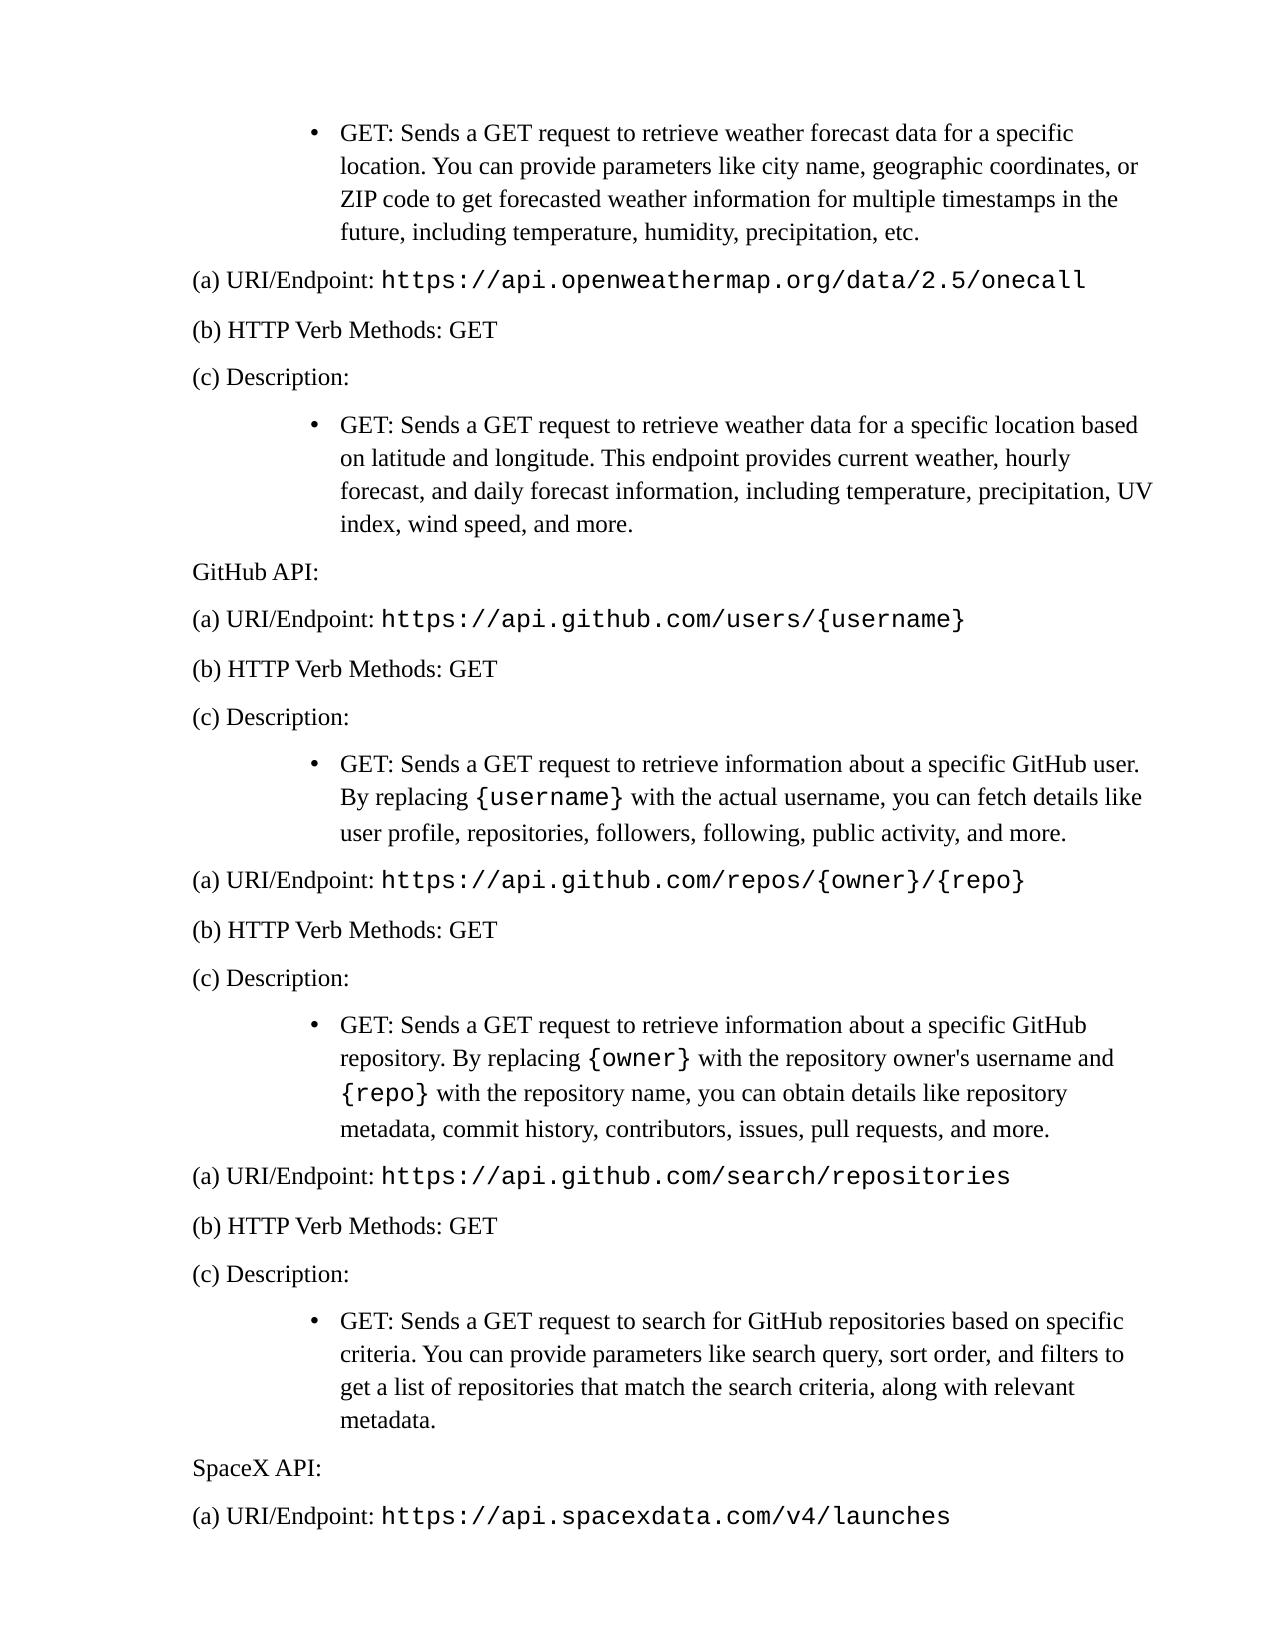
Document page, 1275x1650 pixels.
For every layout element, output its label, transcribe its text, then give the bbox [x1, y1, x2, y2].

text (b) HTTP Verb Methods: GET [192, 1211, 1157, 1240]
text (c) Description: [192, 1259, 1157, 1288]
list GET: Sends a GET request to retrieve information about a specific GitHub user. By replacing {username} with the actual username, you can fetch details like user profile, repositories, followers, following, public activity, and more. [310, 749, 1157, 846]
list SpaceX API: [162, 1453, 1157, 1482]
list (b) HTTP Verb Methods: GET [162, 654, 1157, 683]
list (a) URI/Endpoint: https://api.spacexdata.com/v4/launches [162, 1501, 1157, 1532]
list GET: Sends a GET request to retrieve information about a specific GitHub repository. By replacing {owner} with the repository owner's username and {repo} with the repository name, you can obtain details like repository metadata, commit history, contributors, issues, pull requests, and more. [310, 1010, 1157, 1142]
list GET: Sends a GET request to search for GitHub repositories based on specific criteria. You can provide parameters like search query, sort order, and filters to get a list of repositories that match the search criteria, along with relevant metadata. [310, 1306, 1157, 1434]
text (c) Description: [192, 362, 1157, 391]
text (a) URI/Endpoint: https://api.github.com/search/repositories [192, 1161, 1157, 1192]
text (b) HTTP Verb Methods: GET [192, 915, 1157, 944]
text (b) HTTP Verb Methods: GET [192, 315, 1157, 343]
text (a) URI/Endpoint: https://api.openweathermap.org/data/2.5/onecall [192, 265, 1157, 296]
list GitHub API: [162, 557, 1157, 585]
list (c) Description: [162, 702, 1157, 731]
list GET: Sends a GET request to retrieve weather forecast data for a specific location. You can provide parameters like city name, geographic coordinates, or ZIP code to get forecasted weather information for multiple timestamps in the future, including temperature, humidity, precipitation, etc. [310, 118, 1157, 246]
text (c) Description: [192, 963, 1157, 992]
list (a) URI/Endpoint: https://api.github.com/users/{username} [162, 604, 1157, 635]
list GET: Sends a GET request to retrieve weather data for a specific location based on latitude and longitude. This endpoint provides current weather, hourly forecast, and daily forecast information, including temperature, precipitation, UV index, wind speed, and more. [310, 410, 1157, 538]
text (a) URI/Endpoint: https://api.github.com/repos/{owner}/{repo} [192, 865, 1157, 896]
